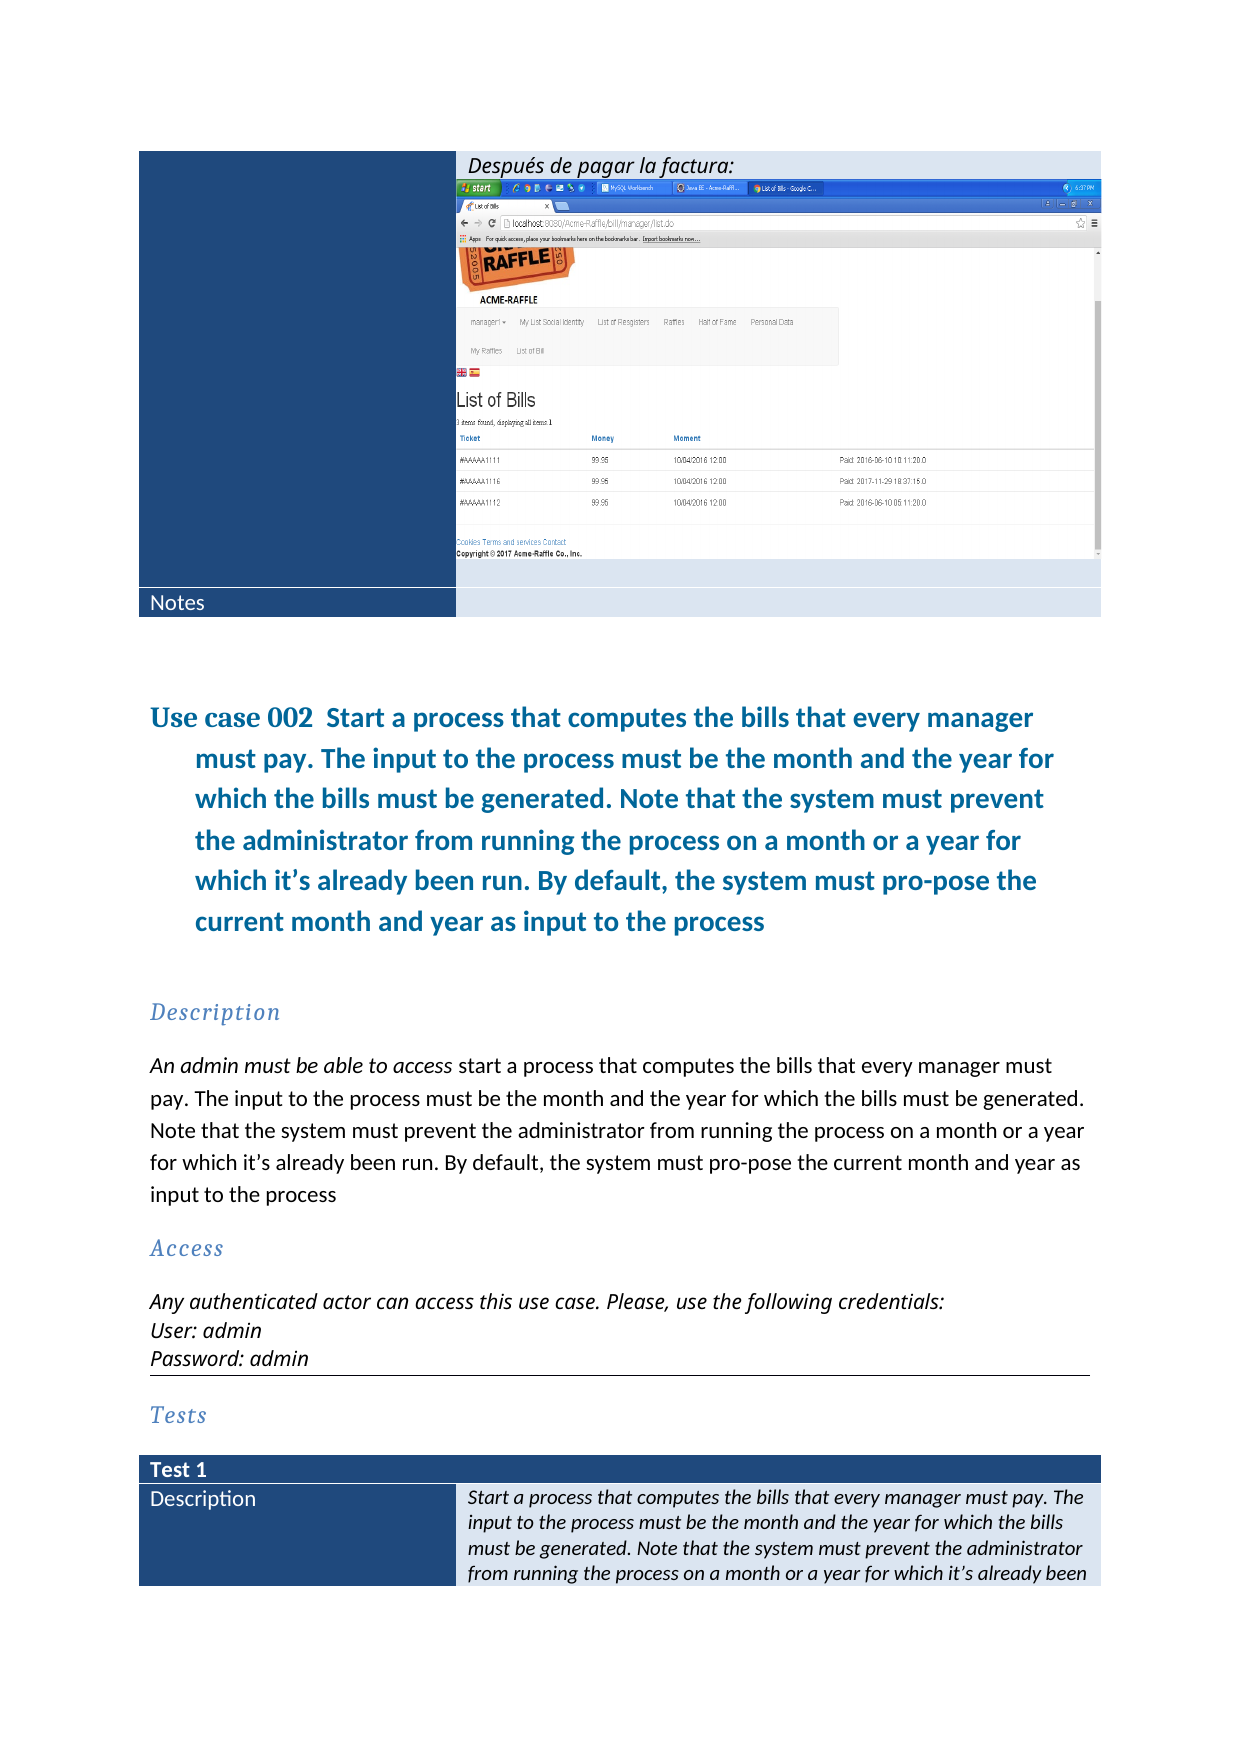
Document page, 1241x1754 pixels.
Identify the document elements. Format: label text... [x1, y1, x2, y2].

text An admin must be able to access start a process that computes the bills that every manager must pay. The input to the process must be the month and the year for which the bills must be generated. Note that the system must prevent the administrator from running the process on a month or a year for which it’s already been run. By default, the system must pro-pose the current month and year as input to the process [150, 1052, 1090, 1208]
table_cell Después de pagar la factura: [456, 151, 1101, 179]
table_cell [456, 588, 1101, 617]
table_cell Description [139, 1484, 456, 1586]
table_header Test 1 [139, 1455, 1101, 1483]
text User: admin [150, 1316, 1090, 1344]
subtitle Use case 002 Start a process that computes the bills that every manager must pay. The input to the process must be the month and the year for which the bills must be generated. Note that the system must prevent the administrator from running the process on a month or a year for which it’s already been run. By default, the system must pro-pose the current month and year as input to the process [150, 699, 1090, 939]
subtitle Tests [150, 1401, 1090, 1430]
table_cell Start a process that computes the bills that every manager must pay. The input to the process must be the month and the year for which the bills must be generated. Note that the system must prevent the administrator from running the process on a month or a year for which it’s already been [456, 1484, 1101, 1586]
table_cell Notes [139, 588, 456, 617]
table_cell [456, 559, 1101, 587]
subtitle Description [150, 998, 1090, 1027]
text Password: admin [150, 1344, 1090, 1375]
table_cell [139, 151, 456, 587]
text Any authenticated actor can access this use case. Please, use the following credentials: [150, 1287, 1090, 1316]
subtitle Access [150, 1233, 1090, 1262]
picture [456, 179, 1102, 559]
